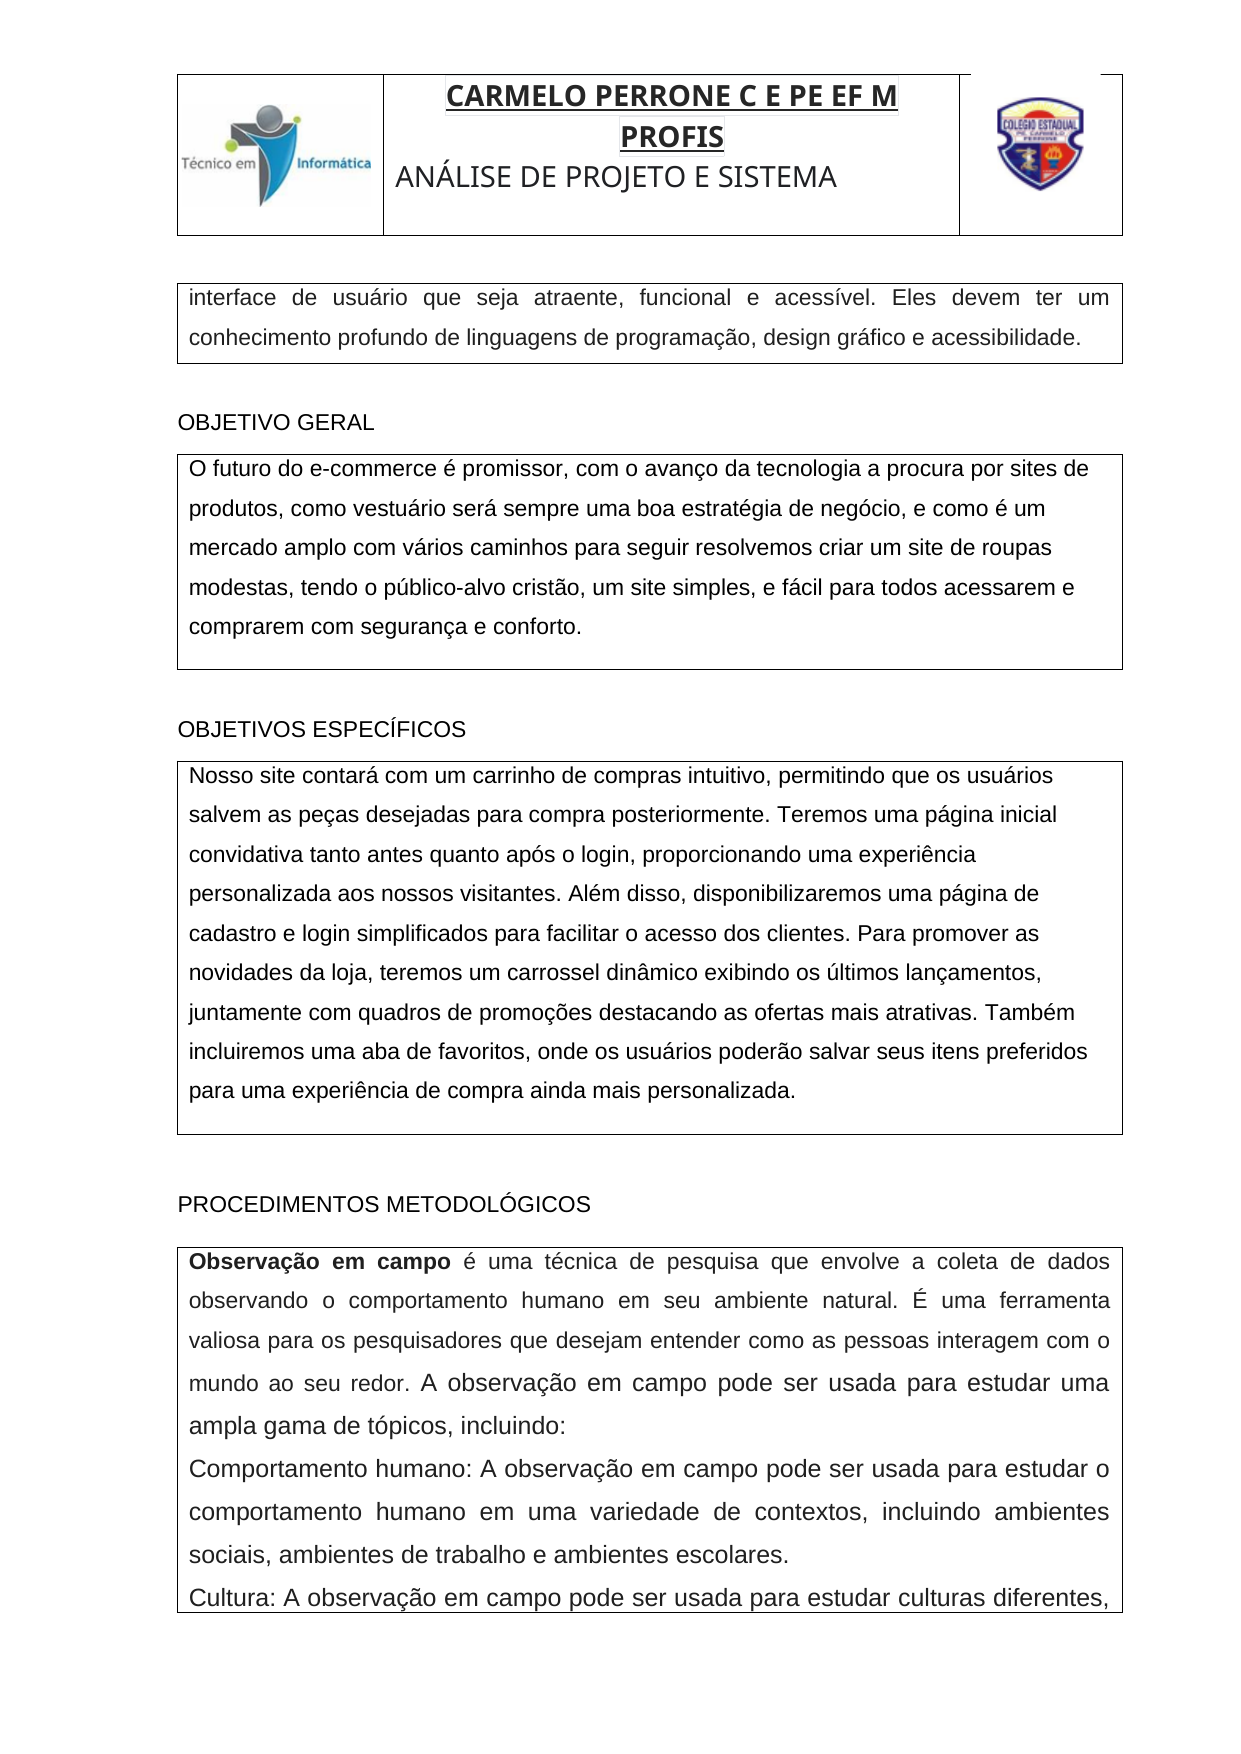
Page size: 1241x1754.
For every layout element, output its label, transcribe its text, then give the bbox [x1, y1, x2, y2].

picture [181, 104, 371, 207]
table_header Análise de projetos e sistemas: Análise de projetos e sistemas é o processo de identificação, compreensão e documentação dos requisitos de um sistema. É uma etapa essencial no desenvolvimento de sistemas de informação, pois fornece a base para o projeto e implementação do sistema. A análise de projetos e sistemas pode ser dividida em duas fases principais: Análise de requisitos: Nesta fase, os analistas de sistemas trabalham com os usuários do sistema para identificar e documentar seus requisitos. Os requisitos podem ser funcionais, não funcionais ou de desempenho. Os requisitos funcionais descrevem o que o sistema deve fazer. Os requisitos não funcionais descrevem como o sistema deve funcionar. Os requisitos de desempenho descrevem o desempenho esperado do sistema. Análise de arquitetura: Nesta fase, os analistas de sistemas trabalham para desenvolver uma arquitetura para o sistema. A arquitetura descreve a estrutura do sistema, incluindo seus componentes, interfaces e relacionamentos. O processo de análise de projetos e sistemas é iterativo, o que significa que é realizado em ciclos repetidos. Em cada ciclo, os analistas de sistemas coletam mais informações, refinam seus entendimentos dos requisitos e atualizam a documentação. A análise de projetos e sistemas é uma atividade complexa que requer uma variedade de habilidades e conhecimentos. Os analistas de sistemas devem ter fortes habilidades de comunicação, análise e resolução de problemas. Eles também devem ter um conhecimento profundo dos processos de negócios e das tecnologias de informação. Banco de dados: Um banco de dados é uma coleção estruturada de dados armazenada eletronicamente. Ele pode conter qualquer tipo de dados, incluindo palavras, números, imagens, vídeos e arquivos. Os bancos de dados são usados para armazenar e gerenciar grandes quantidades de dados de forma eficiente. Eles podem ser usados para uma variedade de propósitos, incluindo: Armazenar dados de negócios: Os bancos de dados são usados por empresas para armazenar dados sobre clientes, produtos, vendas e outros aspectos de seus negócios. Armazenar dados de pesquisa: Os bancos de dados são usados por pesquisadores para armazenar dados de pesquisas, como dados de censo, dados de saúde e dados de clima. Armazenar dados pessoais: Os bancos de dados são usados por organizações para armazenar dados pessoais, como dados de clientes, dados de funcionários e dados de saúde. Os bancos de dados são organizados em tabelas, que são coleções de linhas e colunas. Cada linha representa um registro, que é uma coleção de dados relacionados. Cada coluna representa um campo, que é um tipo específico de dados. Os bancos de dados são gerenciados por um sistema de gerenciamento de banco de dados (SGBD). O SGBD é um software que fornece ferramentas para criar, acessar e gerenciar dados em um banco de dados. Front-End: Front-end é a parte de um site, aplicativo ou software que os usuários interagem diretamente. É a parte visual e interativa do aplicativo, incluindo o layout, as imagens, os vídeos, os textos e os formulários. O front-end é desenvolvido usando linguagens de programação, como HTML, CSS e JavaScript. HTML é usado para definir o layout da página, CSS é usado para estilizar a página e JavaScript é usado para adicionar interatividade à página. Os desenvolvedores front-end são responsáveis por criar uma interface de usuário que seja atraente, funcional e acessível. Eles devem ter um conhecimento profundo de linguagens de programação, design gráfico e acessibilidade. [178, 284, 1122, 363]
table_header Observação em campo é uma técnica de pesquisa que envolve a coleta de dados observando o comportamento humano em seu ambiente natural. É uma ferramenta valiosa para os pesquisadores que desejam entender como as pessoas interagem com o mundo ao seu redor. A observação em campo pode ser usada para estudar uma ampla gama de tópicos, incluindo: Comportamento humano: A observação em campo pode ser usada para estudar o comportamento humano em uma variedade de contextos, incluindo ambientes sociais, ambientes de trabalho e ambientes escolares. Cultura: A observação em campo pode ser usada para estudar culturas diferentes, [178, 1248, 1122, 1612]
table_header O futuro do e-commerce é promissor, com o avanço da tecnologia a procura por sites de produtos, como vestuário será sempre uma boa estratégia de negócio, e como é um mercado amplo com vários caminhos para seguir resolvemos criar um site de roupas modestas, tendo o público-alvo cristão, um site simples, e fácil para todos acessarem e comprarem com segurança e conforto. [178, 455, 1122, 669]
text OBJETIVOS ESPECÍFICOS [177, 716, 1122, 742]
text PROCEDIMENTOS METODOLÓGICOS [177, 1191, 1122, 1217]
picture [971, 74, 1101, 199]
text OBJETIVO GERAL [177, 409, 1122, 436]
table_header Nosso site contará com um carrinho de compras intuitivo, permitindo que os usuários salvem as peças desejadas para compra posteriormente. Teremos uma página inicial convidativa tanto antes quanto após o login, proporcionando uma experiência personalizada aos nossos visitantes. Além disso, disponibilizaremos uma página de cadastro e login simplificados para facilitar o acesso dos clientes. Para promover as novidades da loja, teremos um carrossel dinâmico exibindo os últimos lançamentos, juntamente com quadros de promoções destacando as ofertas mais atrativas. Também incluiremos uma aba de favoritos, onde os usuários poderão salvar seus itens preferidos para uma experiência de compra ainda mais personalizada. [178, 762, 1122, 1134]
